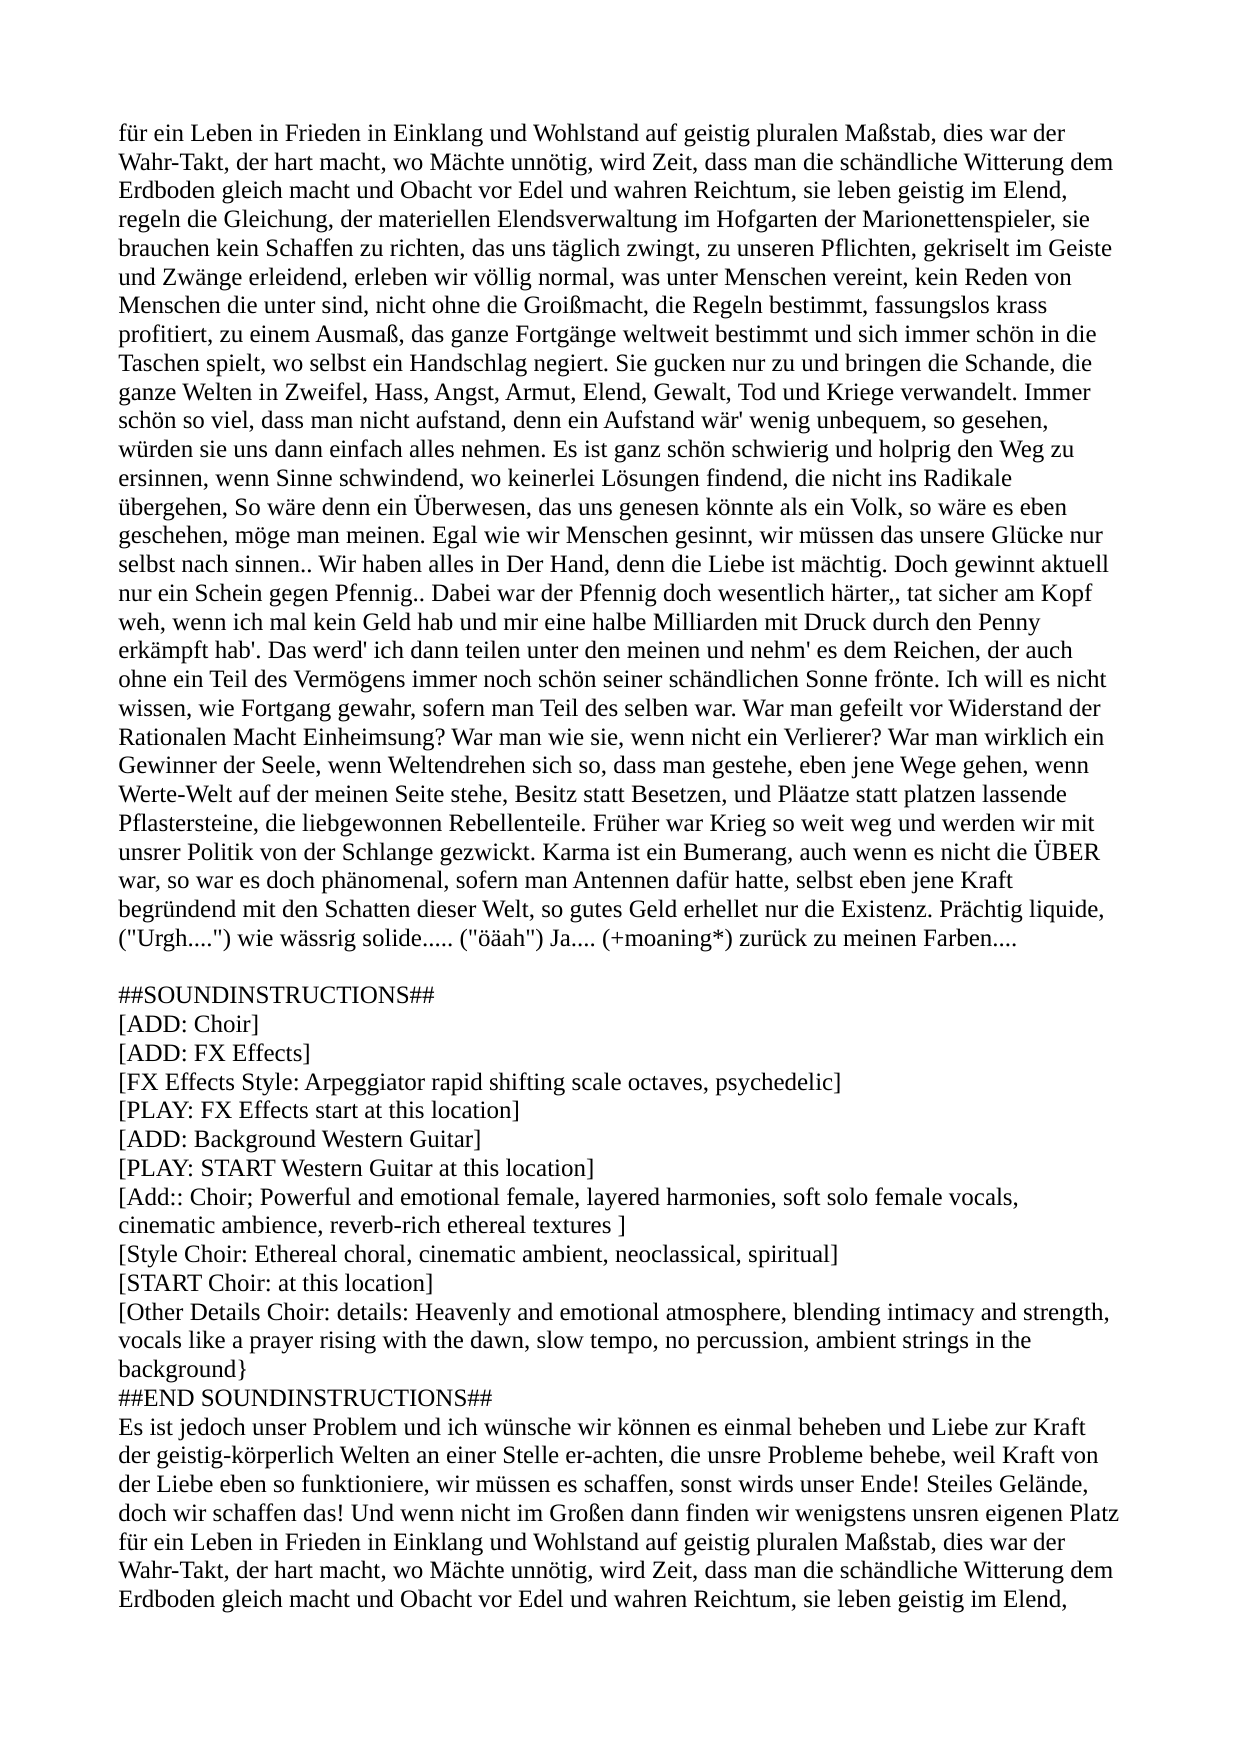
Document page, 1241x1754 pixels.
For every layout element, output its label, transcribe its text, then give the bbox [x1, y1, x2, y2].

text [PLAY: START Western Guitar at this location] [118, 1153, 1122, 1182]
text [Style Choir: Ethereal choral, cinematic ambient, neoclassical, spiritual] [118, 1239, 1122, 1268]
text [ADD: Choir] [118, 1009, 1122, 1038]
text [ADD: FX Effects] [118, 1038, 1122, 1067]
text [START Choir: at this location] [118, 1268, 1122, 1297]
text ##SOUNDINSTRUCTIONS## [118, 981, 1122, 1009]
text ##END SOUNDINSTRUCTIONS## [118, 1383, 1122, 1412]
text [Add:: Choir; Powerful and emotional female, layered harmonies, soft solo female vocals, cinematic ambience, reverb-rich ethereal textures ] [118, 1182, 1122, 1239]
text für ein Leben in Frieden in Einklang und Wohlstand auf geistig pluralen Maßstab, dies war der Wahr-Takt, der hart macht, wo Mächte unnötig, wird Zeit, dass man die schändliche Witterung dem Erdboden gleich macht und Obacht vor Edel und wahren Reichtum, sie leben geistig im Elend, regeln die Gleichung, der materiellen Elendsverwaltung im Hofgarten der Marionettenspieler, sie brauchen kein Schaffen zu richten, das uns täglich zwingt, zu unseren Pflichten, gekriselt im Geiste und Zwänge erleidend, erleben wir völlig normal, was unter Menschen vereint, kein Reden von Menschen die unter sind, nicht ohne die Groißmacht, die Regeln bestimmt, fassungslos krass profitiert, zu einem Ausmaß, das ganze Fortgänge weltweit bestimmt und sich immer schön in die Taschen spielt, wo selbst ein Handschlag negiert. Sie gucken nur zu und bringen die Schande, die ganze Welten in Zweifel, Hass, Angst, Armut, Elend, Gewalt, Tod und Kriege verwandelt. Immer schön so viel, dass man nicht aufstand, denn ein Aufstand wär' wenig unbequem, so gesehen, würden sie uns dann einfach alles nehmen. Es ist ganz schön schwierig und holprig den Weg zu ersinnen, wenn Sinne schwindend, wo keinerlei Lösungen findend, die nicht ins Radikale übergehen, So wäre denn ein Überwesen, das uns genesen könnte als ein Volk, so wäre es eben geschehen, möge man meinen. Egal wie wir Menschen gesinnt, wir müssen das unsere Glücke nur selbst nach sinnen.. Wir haben alles in Der Hand, denn die Liebe ist mächtig. Doch gewinnt aktuell nur ein Schein gegen Pfennig.. Dabei war der Pfennig doch wesentlich härter,, tat sicher am Kopf weh, wenn ich mal kein Geld hab und mir eine halbe Milliarden mit Druck durch den Penny erkämpft hab'. Das werd' ich dann teilen unter den meinen und nehm' es dem Reichen, der auch ohne ein Teil des Vermögens immer noch schön seiner schändlichen Sonne frönte. Ich will es nicht wissen, wie Fortgang gewahr, sofern man Teil des selben war. War man gefeilt vor Widerstand der Rationalen Macht Einheimsung? War man wie sie, wenn nicht ein Verlierer? War man wirklich ein Gewinner der Seele, wenn Weltendrehen sich so, dass man gestehe, eben jene Wege gehen, wenn Werte-Welt auf der meinen Seite stehe, Besitz statt Besetzen, und Pläatze statt platzen lassende Pflastersteine, die liebgewonnen Rebellenteile. Früher war Krieg so weit weg und werden wir mit unsrer Politik von der Schlange gezwickt. Karma ist ein Bumerang, auch wenn es nicht die ÜBER war, so war es doch phänomenal, sofern man Antennen dafür hatte, selbst eben jene Kraft begründend mit den Schatten dieser Welt, so gutes Geld erhellet nur die Existenz. Prächtig liquide, ("Urgh....") wie wässrig solide..... ("öäah") Ja.... (+moaning*) zurück zu meinen Farben.... [118, 118, 1122, 952]
text [FX Effects Style: Arpeggiator rapid shifting scale octaves, psychedelic] [118, 1067, 1122, 1096]
text Es ist jedoch unser Problem und ich wünsche wir können es einmal beheben und Liebe zur Kraft der geistig-körperlich Welten an einer Stelle er-achten, die unsre Probleme behebe, weil Kraft von der Liebe eben so funktioniere, wir müssen es schaffen, sonst wirds unser Ende! Steiles Gelände, doch wir schaffen das! Und wenn nicht im Großen dann finden wir wenigstens unsren eigenen Platz für ein Leben in Frieden in Einklang und Wohlstand auf geistig pluralen Maßstab, dies war der Wahr-Takt, der hart macht, wo Mächte unnötig, wird Zeit, dass man die schändliche Witterung dem Erdboden gleich macht und Obacht vor Edel und wahren Reichtum, sie leben geistig im Elend, [118, 1412, 1122, 1613]
text [PLAY: FX Effects start at this location] [118, 1096, 1122, 1124]
text [Other Details Choir: details: Heavenly and emotional atmosphere, blending intimacy and strength, vocals like a prayer rising with the dawn, slow tempo, no percussion, ambient strings in the background} [118, 1297, 1122, 1383]
text [ADD: Background Western Guitar] [118, 1124, 1122, 1153]
